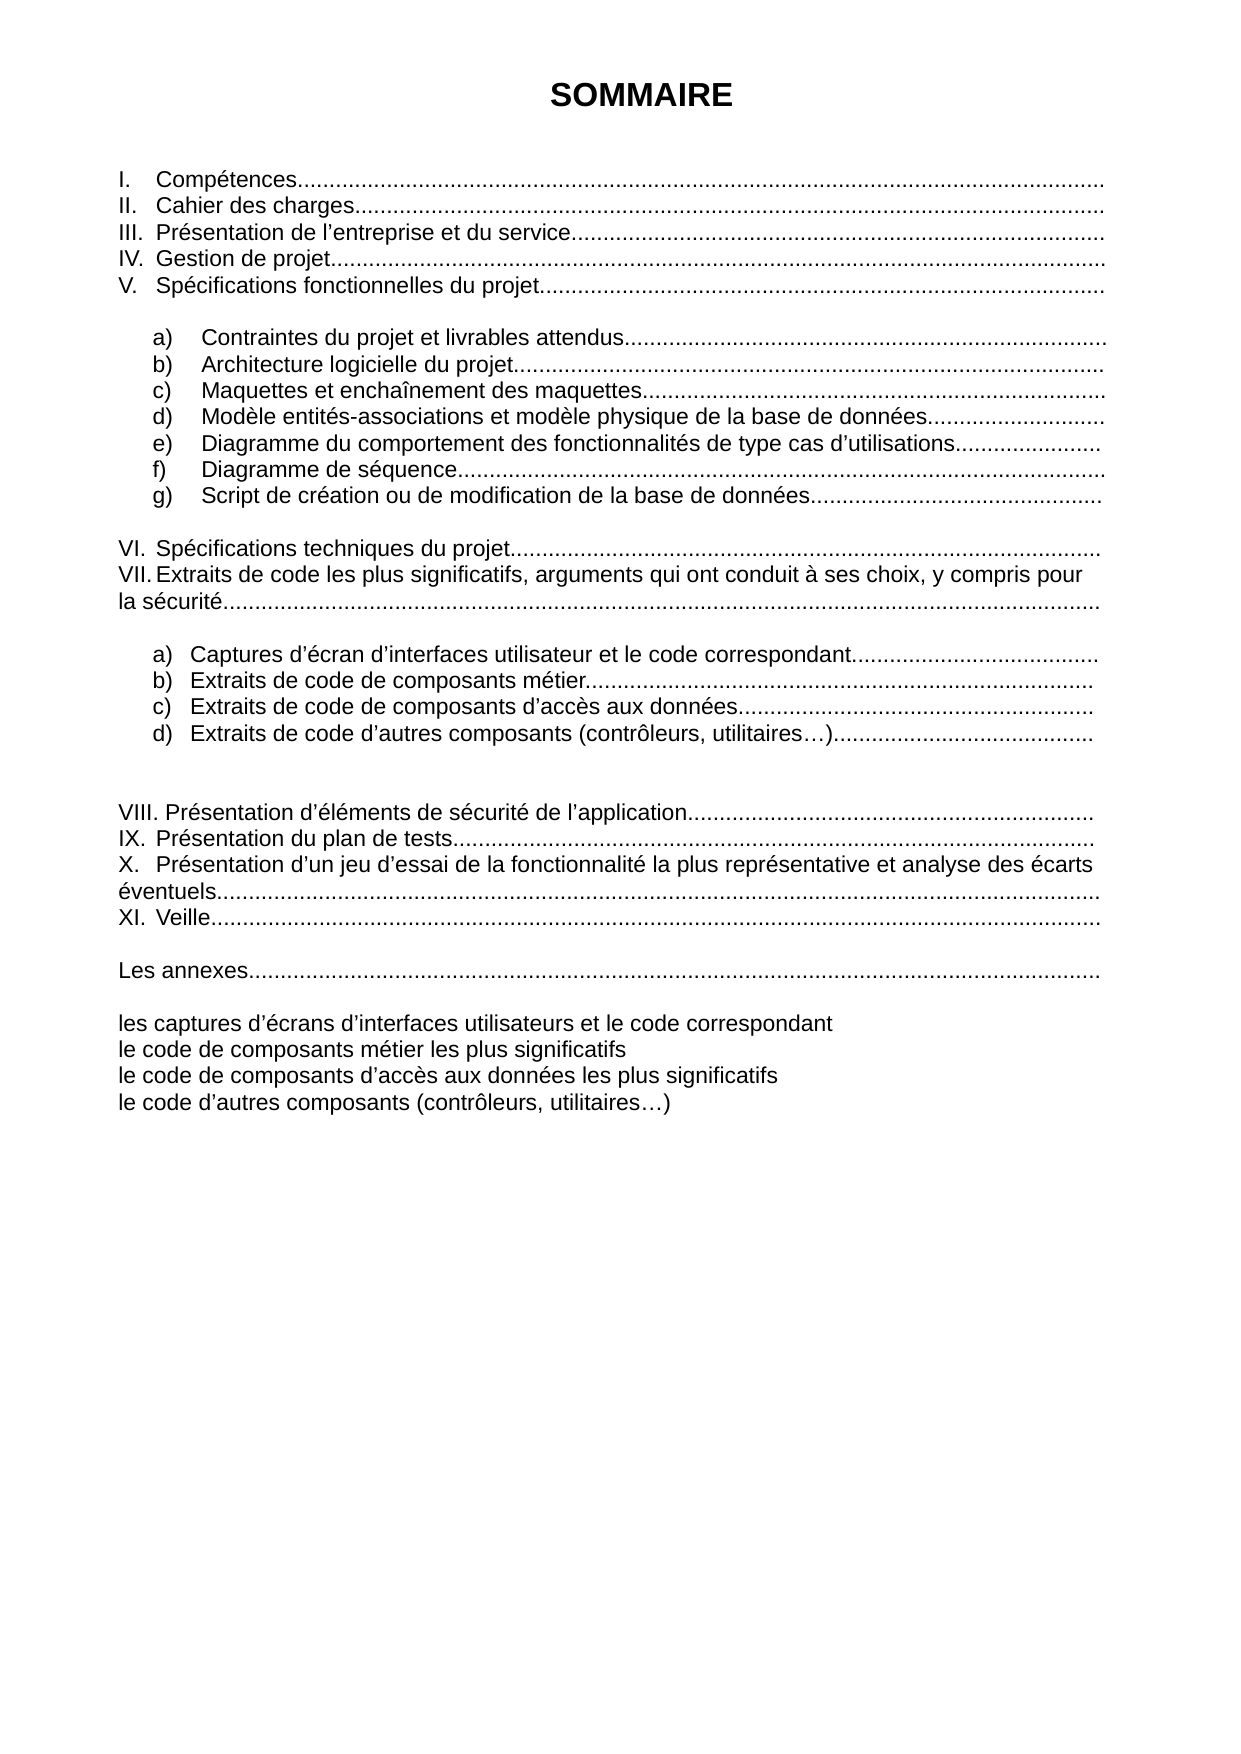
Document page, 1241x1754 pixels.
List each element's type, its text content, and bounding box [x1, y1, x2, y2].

text le code de composants métier les plus significatifs [118, 1036, 1165, 1062]
list Compétences............................................................................................................................... [118, 166, 1165, 192]
list Cahier des charges...................................................................................................................... [118, 192, 1165, 219]
list Extraits de code d’autres composants (contrôleurs, utilitaires…)......................................... [152, 719, 1165, 746]
list Gestion de projet.......................................................................................................................... [118, 245, 1165, 272]
list Contraintes du projet et livrables attendus............................................................................ [152, 324, 1165, 351]
list Diagramme du comportement des fonctionnalités de type cas d’utilisations....................... [152, 430, 1165, 456]
list Spécifications fonctionnelles du projet......................................................................................... [118, 272, 1165, 298]
list Présentation d’un jeu d’essai de la fonctionnalité la plus représentative et analyse des écarts éventuels........................................................................................................................................... [118, 851, 1165, 904]
list Présentation d’éléments de sécurité de l’application................................................................ [118, 799, 1165, 825]
list Diagramme de séquence...................................................................................................... [152, 456, 1107, 482]
list Veille............................................................................................................................................ [118, 904, 1165, 930]
text le code de composants d’accès aux données les plus significatifs [118, 1062, 1165, 1088]
list Présentation du plan de tests..................................................................................................... [118, 825, 1165, 851]
list Script de création ou de modification de la base de données.............................................. [152, 482, 1107, 509]
list Extraits de code de composants métier................................................................................ [152, 667, 1165, 693]
text le code d’autres composants (contrôleurs, utilitaires…) [118, 1088, 1165, 1115]
list Spécifications techniques du projet............................................................................................. [118, 535, 1165, 561]
list Maquettes et enchaînement des maquettes......................................................................... [152, 377, 1165, 403]
list Architecture logicielle du projet............................................................................................. [152, 351, 1165, 377]
text Les annexes...................................................................................................................................... [118, 957, 1165, 983]
list Captures d’écran d’interfaces utilisateur et le code correspondant....................................... [152, 641, 1165, 667]
list Extraits de code les plus significatifs, arguments qui ont conduit à ses choix, y compris pour la sécurité.......................................................................................................................................... [118, 561, 1106, 614]
list Extraits de code de composants d’accès aux données........................................................ [152, 693, 1165, 719]
list SOMMAIRE [118, 75, 1165, 113]
list Modèle entités-associations et modèle physique de la base de données............................ [152, 403, 1165, 430]
text les captures d’écrans d’interfaces utilisateurs et le code correspondant [118, 1009, 1165, 1036]
list Présentation de l’entreprise et du service.................................................................................... [118, 219, 1165, 245]
